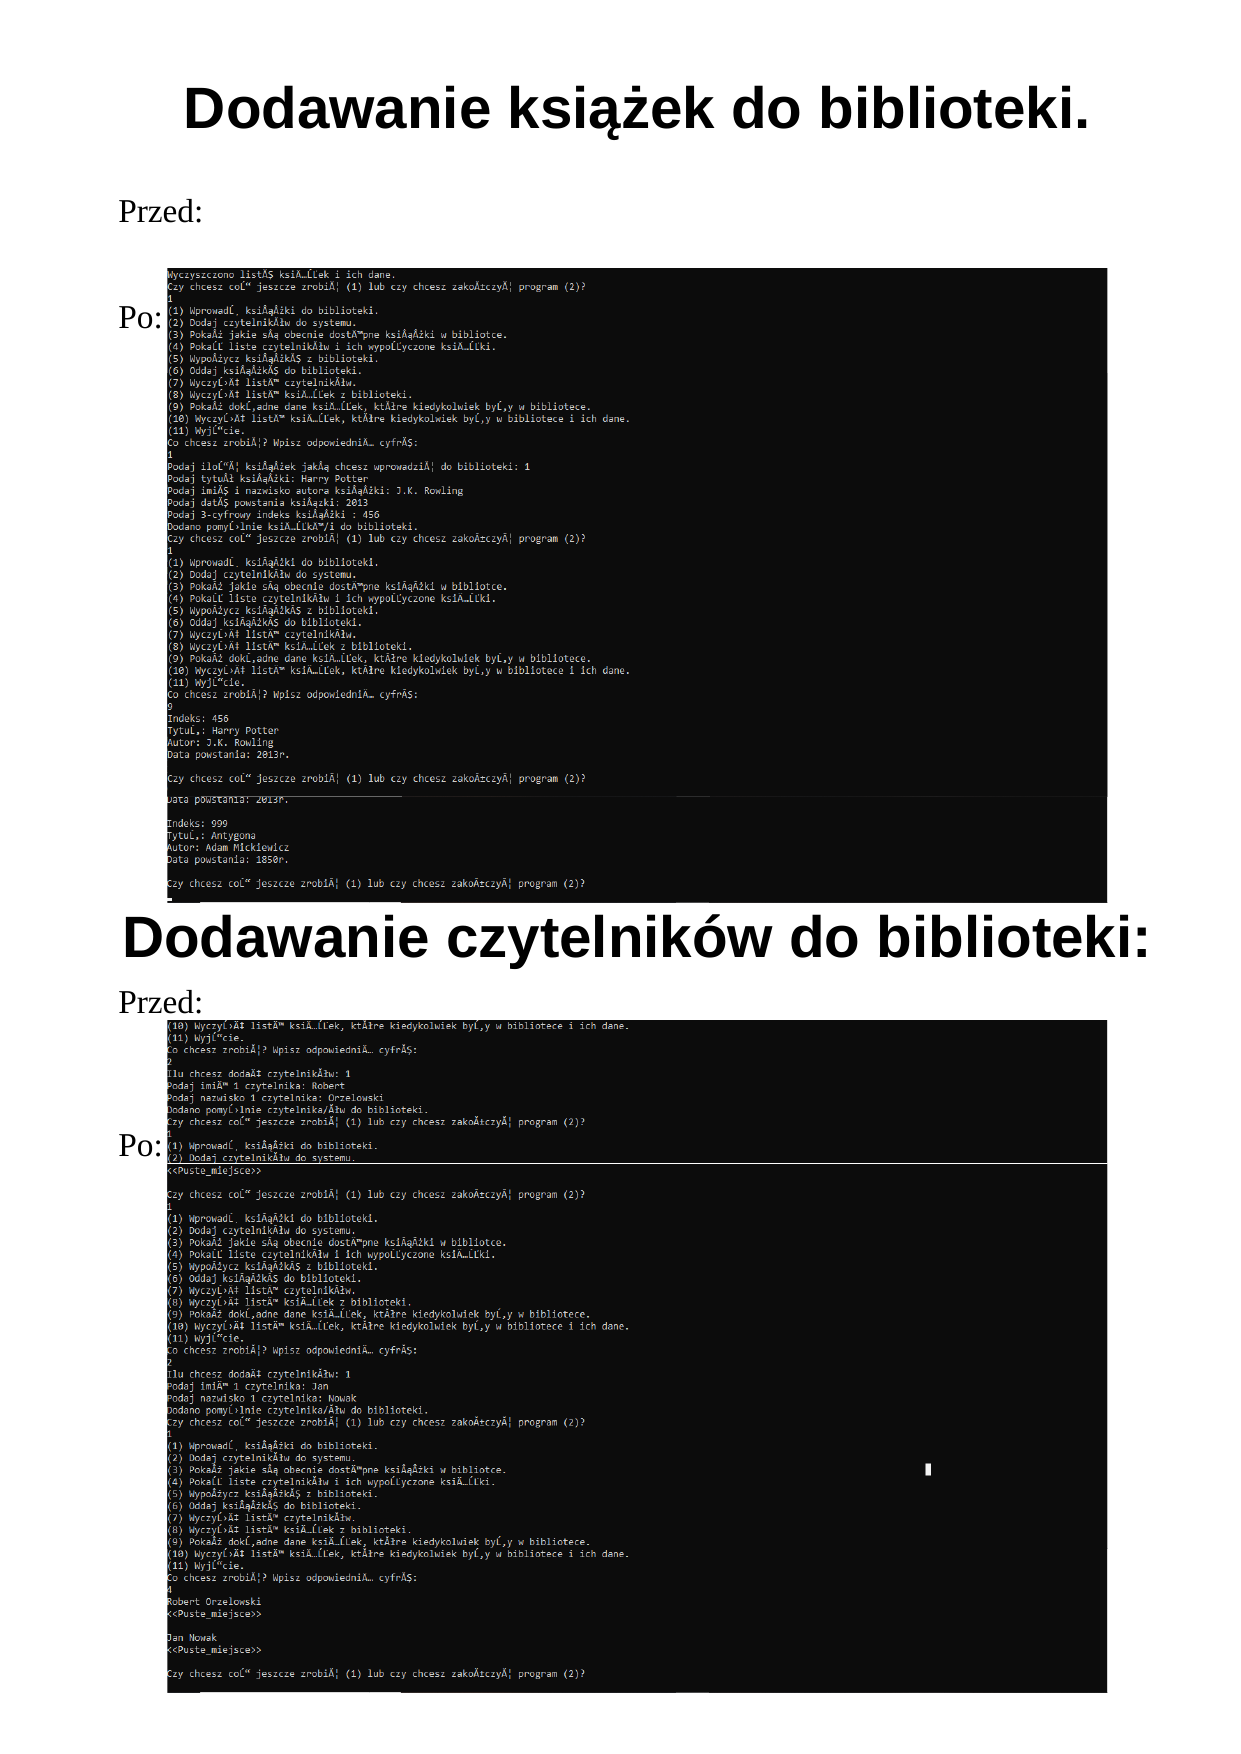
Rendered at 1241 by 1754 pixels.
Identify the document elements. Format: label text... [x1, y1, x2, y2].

text Po: [118, 1126, 167, 1164]
picture [167, 268, 1108, 903]
text Przed: [118, 982, 1157, 1020]
text Po: [118, 297, 167, 335]
picture [167, 1020, 1108, 1693]
title Dodawanie książek do biblioteki. [118, 74, 1157, 141]
text [1108, 1126, 1157, 1164]
title Dodawanie czytelników do biblioteki: [118, 503, 1157, 969]
text [1108, 297, 1157, 335]
text Przed: [118, 192, 1157, 230]
